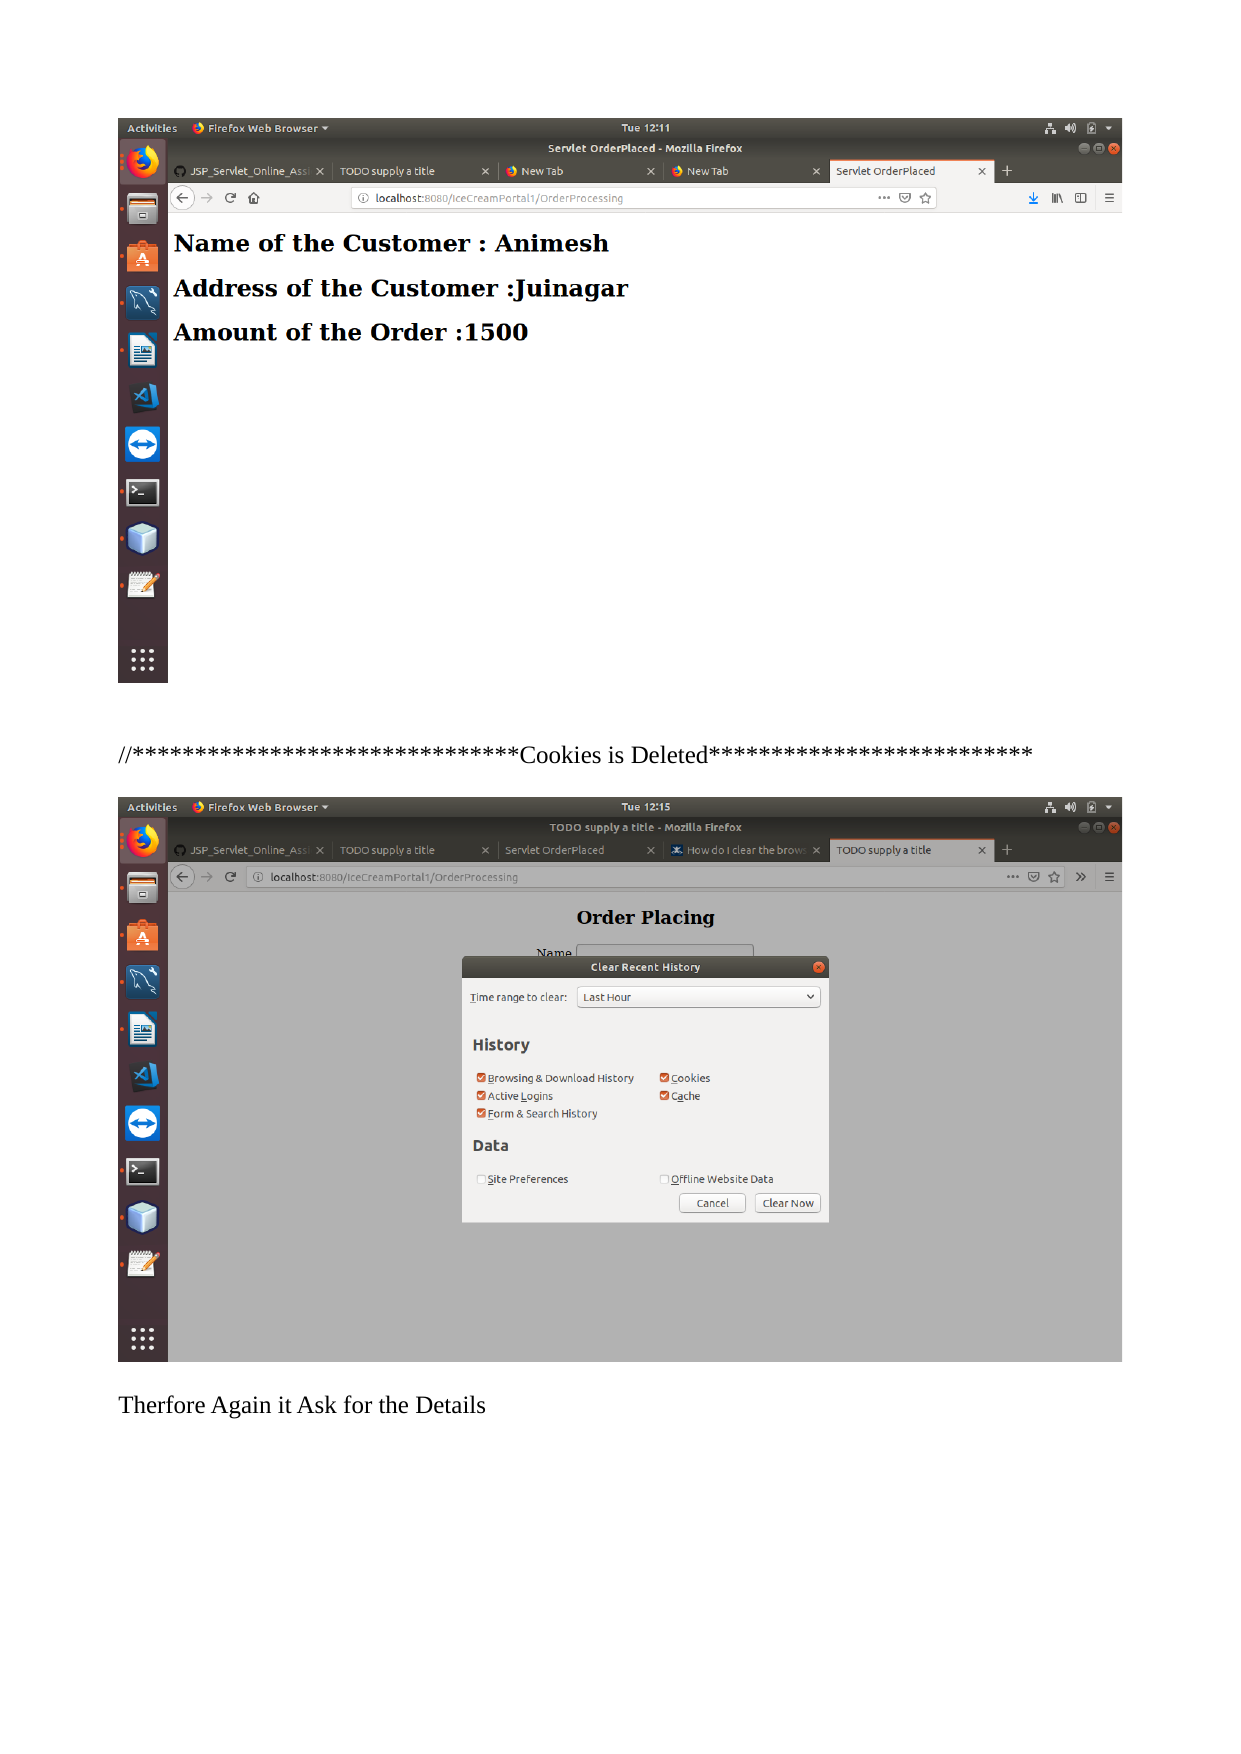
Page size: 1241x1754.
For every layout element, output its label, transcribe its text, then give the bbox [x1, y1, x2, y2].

picture [118, 797, 1123, 1362]
text Therfore Again it Ask for the Details [118, 1391, 1122, 1419]
picture [118, 118, 1123, 683]
text //*******************************Cookies is Deleted************************** [118, 740, 1122, 769]
